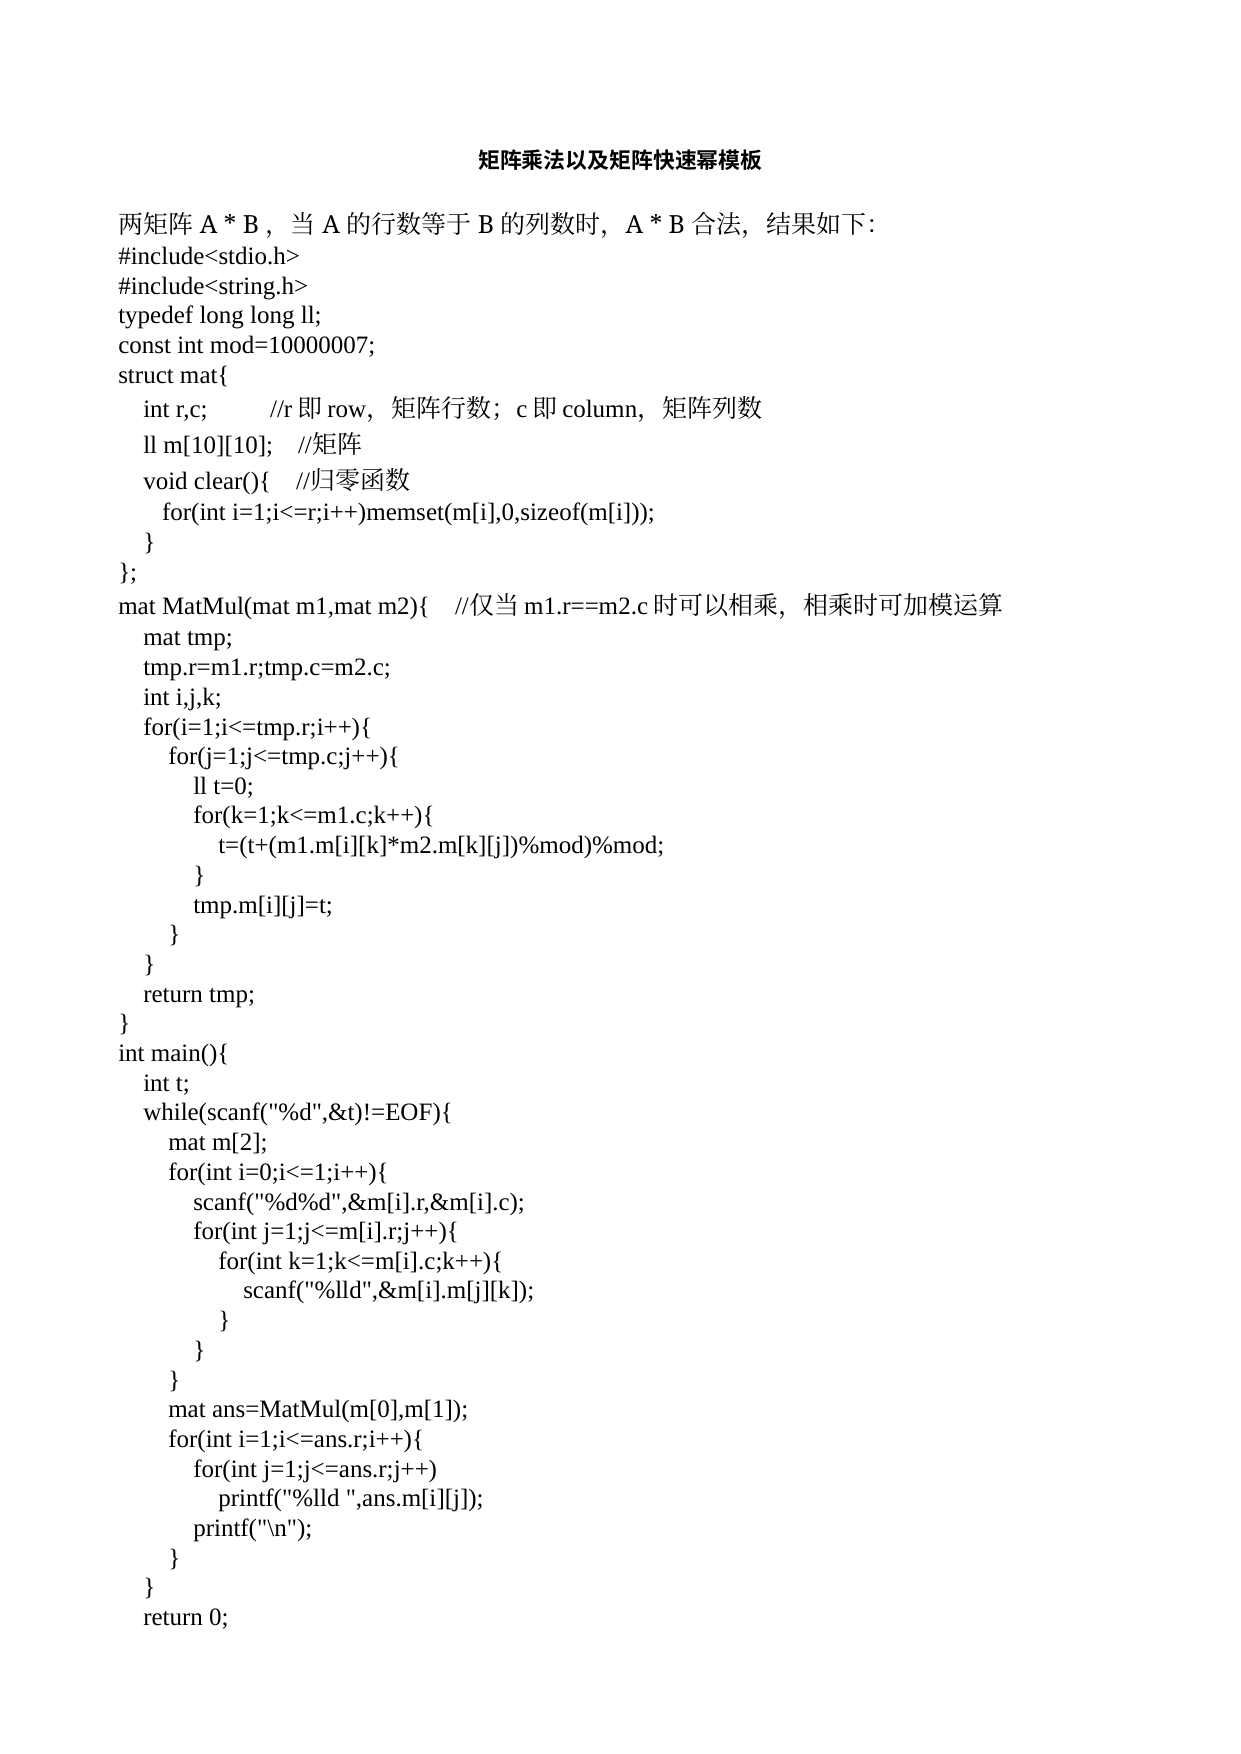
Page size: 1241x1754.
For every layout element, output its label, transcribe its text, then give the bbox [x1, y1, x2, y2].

text return tmp; [118, 978, 1122, 1007]
text mat MatMul(mat m1,mat m2){ //仅当m1.r==m2.c时可以相乘，相乘时可加模运算 [118, 586, 1122, 622]
text ll t=0; [118, 770, 1122, 800]
text int main(){ [118, 1037, 1122, 1067]
text for(i=1;i<=tmp.r;i++){ [118, 711, 1122, 740]
text struct mat{ [118, 359, 1122, 389]
text tmp.m[i][j]=t; [118, 889, 1122, 918]
text const int mod=10000007; [118, 329, 1122, 359]
text scanf("%d%d",&m[i].r,&m[i].c); [118, 1186, 1122, 1215]
text for(int j=1;j<=ans.r;j++) [118, 1453, 1122, 1482]
text t=(t+(m1.m[i][k]*m2.m[k][j])%mod)%mod; [118, 829, 1122, 859]
text tmp.r=m1.r;tmp.c=m2.c; [118, 651, 1122, 681]
text }; [118, 556, 1122, 586]
text } [118, 948, 1122, 978]
text int i,j,k; [118, 681, 1122, 711]
text int r,c; //r即row，矩阵行数；c即column，矩阵列数 [118, 389, 1122, 425]
text for(int i=0;i<=1;i++){ [118, 1156, 1122, 1186]
text } [118, 526, 1122, 556]
text printf("\n"); [118, 1512, 1122, 1542]
text } [118, 1334, 1122, 1364]
text void clear(){ //归零函数 [118, 461, 1122, 497]
text for(k=1;k<=m1.c;k++){ [118, 800, 1122, 829]
text ll m[10][10]; //矩阵 [118, 425, 1122, 461]
text for(int i=1;i<=r;i++)memset(m[i],0,sizeof(m[i])); [118, 497, 1122, 526]
text mat ans=MatMul(m[0],m[1]); [118, 1393, 1122, 1423]
text printf("%lld ",ans.m[i][j]); [118, 1482, 1122, 1512]
text while(scanf("%d",&t)!=EOF){ [118, 1097, 1122, 1126]
text } [118, 1572, 1122, 1601]
text } [118, 1542, 1122, 1572]
text typedef long long ll; [118, 300, 1122, 329]
text } [118, 918, 1122, 948]
text #include<string.h> [118, 270, 1122, 300]
text 两矩阵 A * B ，当 A 的行数等于 B 的列数时，A * B 合法，结果如下： [118, 204, 1122, 240]
text } [118, 1007, 1122, 1037]
text for(int j=1;j<=m[i].r;j++){ [118, 1215, 1122, 1245]
text mat m[2]; [118, 1126, 1122, 1156]
text #include<stdio.h> [118, 240, 1122, 270]
text } [118, 1364, 1122, 1393]
text mat tmp; [118, 622, 1122, 651]
text } [118, 1304, 1122, 1334]
text scanf("%lld",&m[i].m[j][k]); [118, 1275, 1122, 1304]
text return 0; [118, 1601, 1122, 1631]
text for(int k=1;k<=m[i].c;k++){ [118, 1245, 1122, 1275]
text int t; [118, 1067, 1122, 1097]
text for(int i=1;i<=ans.r;i++){ [118, 1423, 1122, 1453]
text for(j=1;j<=tmp.c;j++){ [118, 740, 1122, 770]
text } [118, 859, 1122, 889]
